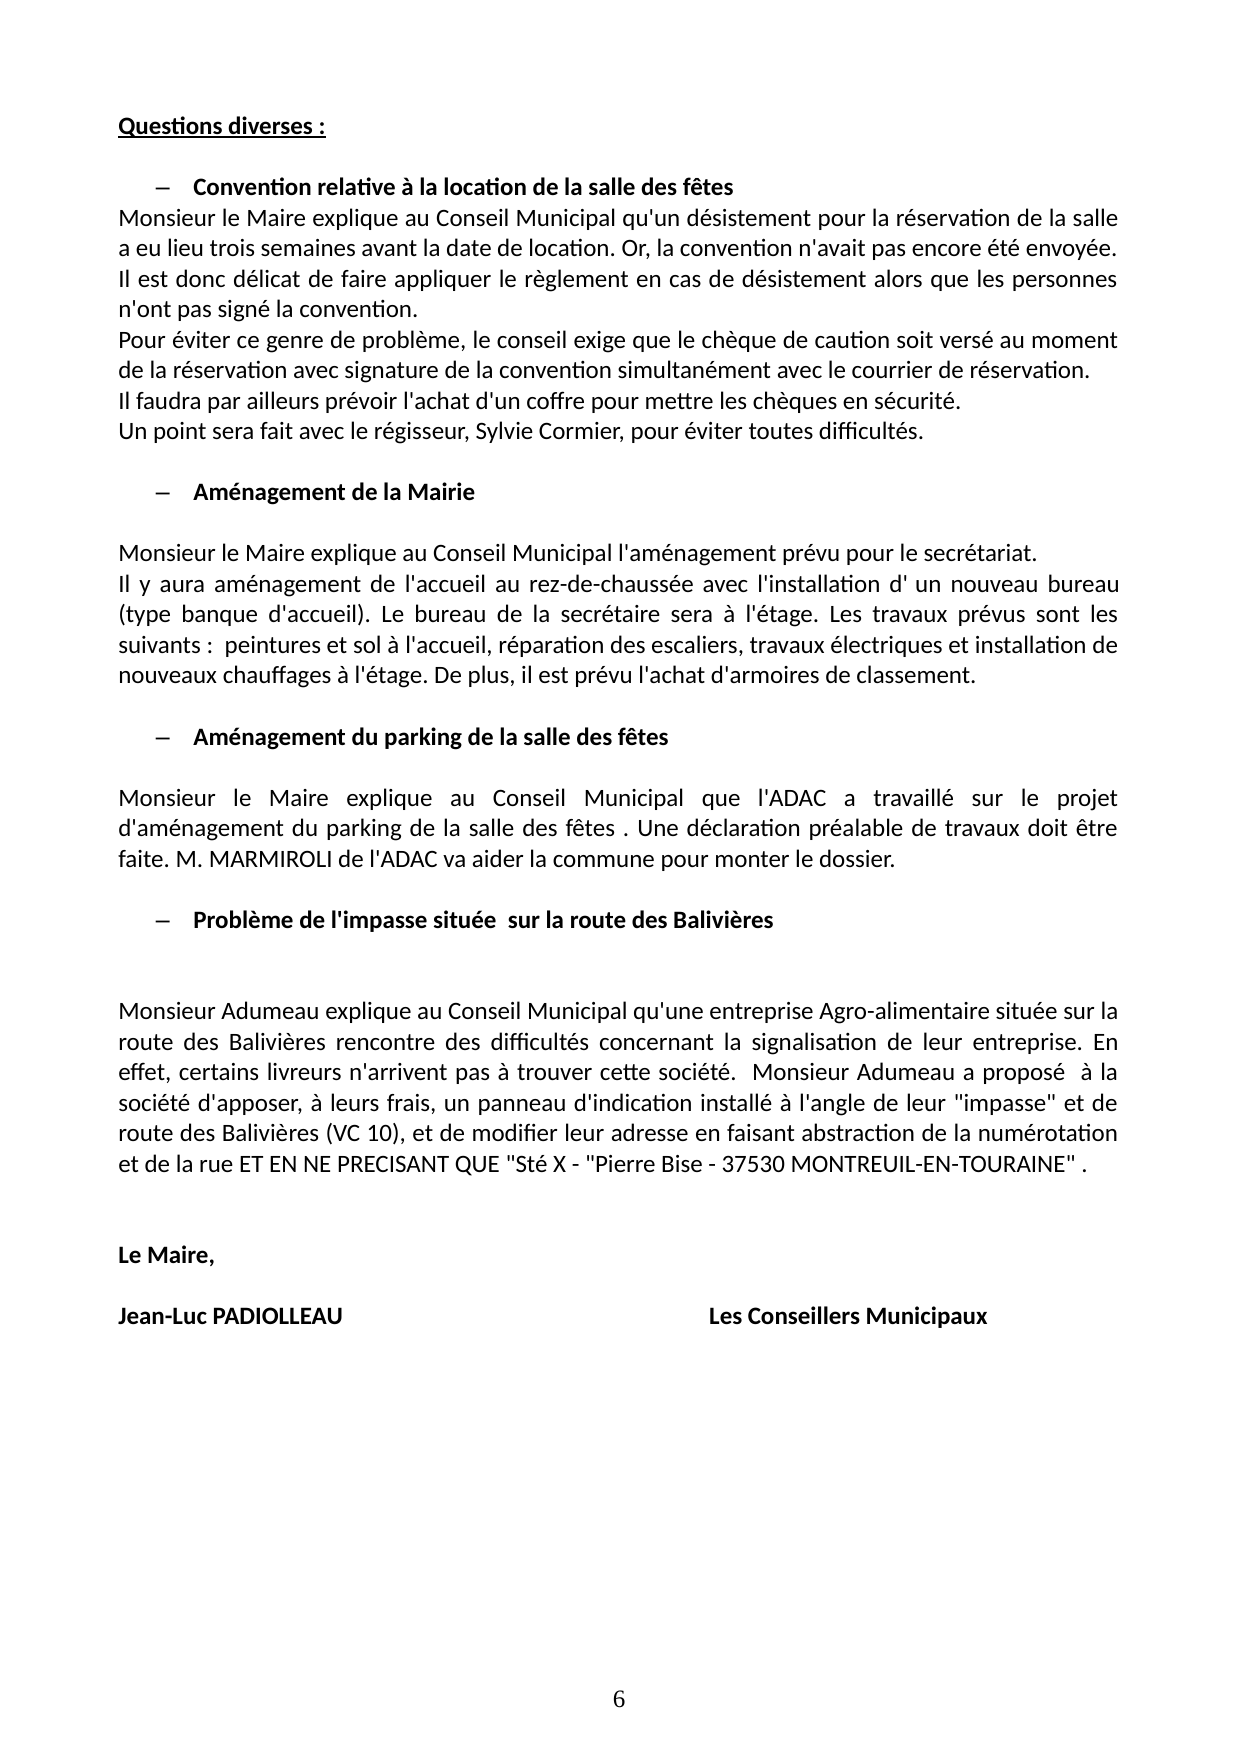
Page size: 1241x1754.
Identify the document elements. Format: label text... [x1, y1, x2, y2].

list Aménagement du parking de la salle des fêtes [156, 721, 1120, 751]
text Un point sera fait avec le régisseur, Sylvie Cormier, pour éviter toutes difficultés. [118, 415, 1120, 446]
text Pour éviter ce genre de problème, le conseil exige que le chèque de caution soit versé au moment de la réservation avec signature de la convention simultanément avec le courrier de réservation. [118, 324, 1120, 385]
text Jean-Luc PADIOLLEAU Les Conseillers Municipaux [118, 1301, 1120, 1331]
list Convention relative à la location de la salle des fêtes [156, 171, 1120, 202]
text Questions diverses : [118, 110, 1120, 141]
text Monsieur le Maire explique au Conseil Municipal l'aménagement prévu pour le secrétariat. [118, 537, 1120, 568]
text Monsieur Adumeau explique au Conseil Municipal qu'une entreprise Agro-alimentaire située sur la route des Balivières rencontre des difficultés concernant la signalisation de leur entreprise. En effet, certains livreurs n'arrivent pas à trouver cette société. Monsieur Adumeau a proposé à la société d'apposer, à leurs frais, un panneau d'indication installé à l'angle de leur "impasse" et de route des Balivières (VC 10), et de modifier leur adresse en faisant abstraction de la numérotation et de la rue ET EN NE PRECISANT QUE "Sté X - "Pierre Bise - 37530 MONTREUIL-EN-TOURAINE" . [118, 995, 1120, 1178]
text Monsieur le Maire explique au Conseil Municipal que l'ADAC a travaillé sur le projet d'aménagement du parking de la salle des fêtes . Une déclaration préalable de travaux doit être faite. M. MARMIROLI de l'ADAC va aider la commune pour monter le dossier. [118, 782, 1120, 873]
list Aménagement de la Mairie [156, 476, 1120, 507]
text Monsieur le Maire explique au Conseil Municipal qu'un désistement pour la réservation de la salle a eu lieu trois semaines avant la date de location. Or, la convention n'avait pas encore été envoyée. [118, 202, 1120, 263]
text Il faudra par ailleurs prévoir l'achat d'un coffre pour mettre les chèques en sécurité. [118, 385, 1120, 415]
text Il est donc délicat de faire appliquer le règlement en cas de désistement alors que les personnes n'ont pas signé la convention. [118, 263, 1120, 324]
list Problème de l'impasse située sur la route des Balivières [156, 904, 1120, 934]
text Le Maire, [118, 1239, 1120, 1270]
text Il y aura aménagement de l'accueil au rez-de-chaussée avec l'installation d' un nouveau bureau (type banque d'accueil). Le bureau de la secrétaire sera à l'étage. Les travaux prévus sont les suivants : peintures et sol à l'accueil, réparation des escaliers, travaux électriques et installation de nouveaux chauffages à l'étage. De plus, il est prévu l'achat d'armoires de classement. [118, 568, 1120, 690]
